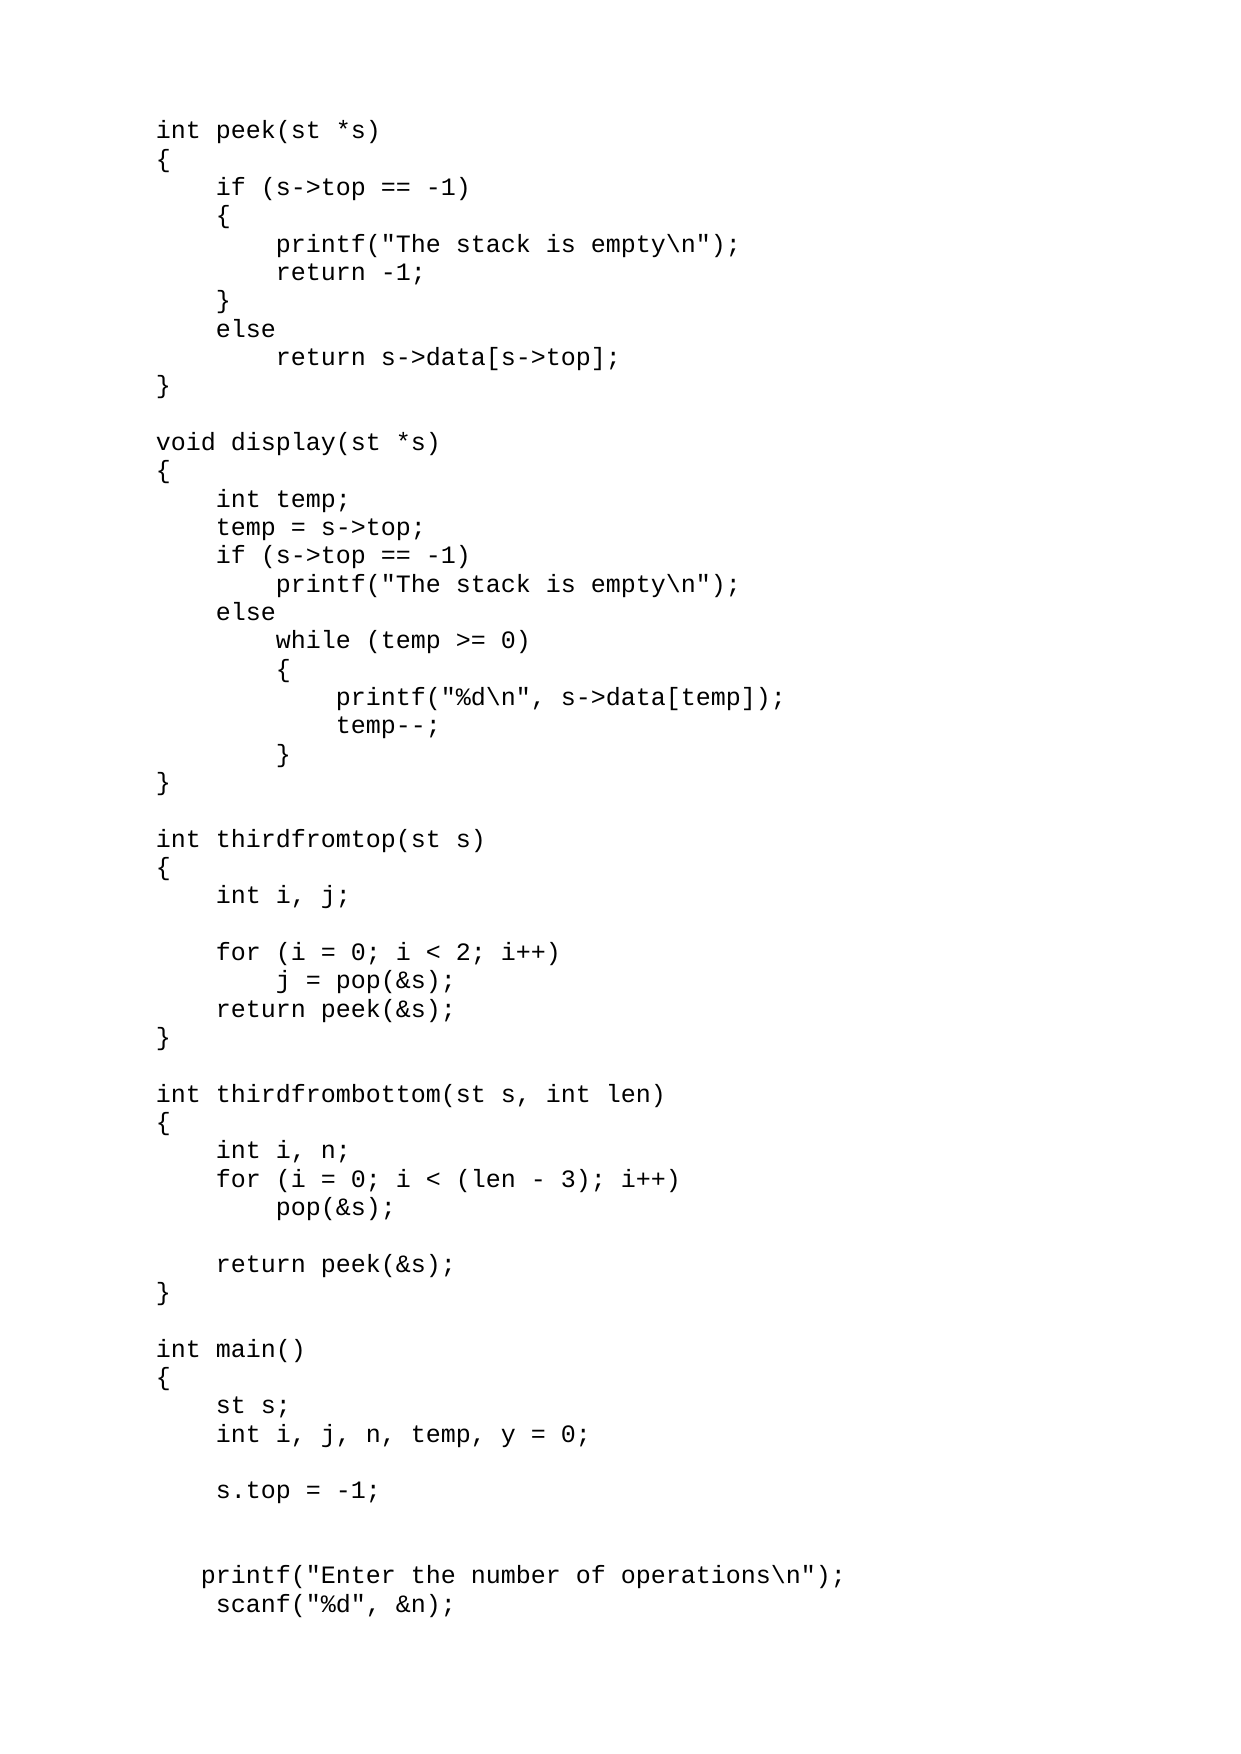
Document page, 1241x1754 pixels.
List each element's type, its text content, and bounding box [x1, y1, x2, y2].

text int i, j, n, temp, y = 0; [156, 1421, 1107, 1450]
text } [156, 741, 1107, 770]
text return peek(&s); [156, 996, 1107, 1025]
text for (i = 0; i < (len - 3); i++) [156, 1166, 1107, 1195]
text { [156, 458, 1107, 486]
text temp = s->top; [156, 515, 1107, 543]
text s.top = -1; [156, 1478, 1107, 1506]
text { [156, 656, 1107, 685]
text { [156, 855, 1107, 883]
text { [156, 203, 1107, 231]
text } [156, 1025, 1107, 1053]
text { [156, 1110, 1107, 1138]
text printf("Enter the number of operations\n"); [156, 1563, 1107, 1591]
text int main() [156, 1336, 1107, 1365]
text printf("The stack is empty\n"); [156, 231, 1107, 260]
text else [156, 600, 1107, 628]
text void display(st *s) [156, 430, 1107, 458]
text int i, j; [156, 883, 1107, 911]
text printf("%d\n", s->data[temp]); [156, 685, 1107, 713]
text if (s->top == -1) [156, 543, 1107, 571]
text if (s->top == -1) [156, 175, 1107, 203]
text else [156, 316, 1107, 345]
text return peek(&s); [156, 1251, 1107, 1280]
text int thirdfrombottom(st s, int len) [156, 1081, 1107, 1110]
text { [156, 1365, 1107, 1393]
text } [156, 1280, 1107, 1308]
text scanf("%d", &n); [156, 1591, 1107, 1620]
text { [156, 146, 1107, 175]
text int temp; [156, 486, 1107, 515]
text temp--; [156, 713, 1107, 741]
text int thirdfromtop(st s) [156, 826, 1107, 855]
text } [156, 770, 1107, 798]
text for (i = 0; i < 2; i++) [156, 940, 1107, 968]
text int i, n; [156, 1138, 1107, 1166]
text int peek(st *s) [156, 118, 1107, 146]
text while (temp >= 0) [156, 628, 1107, 656]
text return -1; [156, 260, 1107, 288]
text printf("The stack is empty\n"); [156, 571, 1107, 600]
text st s; [156, 1393, 1107, 1421]
text j = pop(&s); [156, 968, 1107, 996]
text pop(&s); [156, 1195, 1107, 1223]
text } [156, 373, 1107, 401]
text } [156, 288, 1107, 316]
text return s->data[s->top]; [156, 345, 1107, 373]
